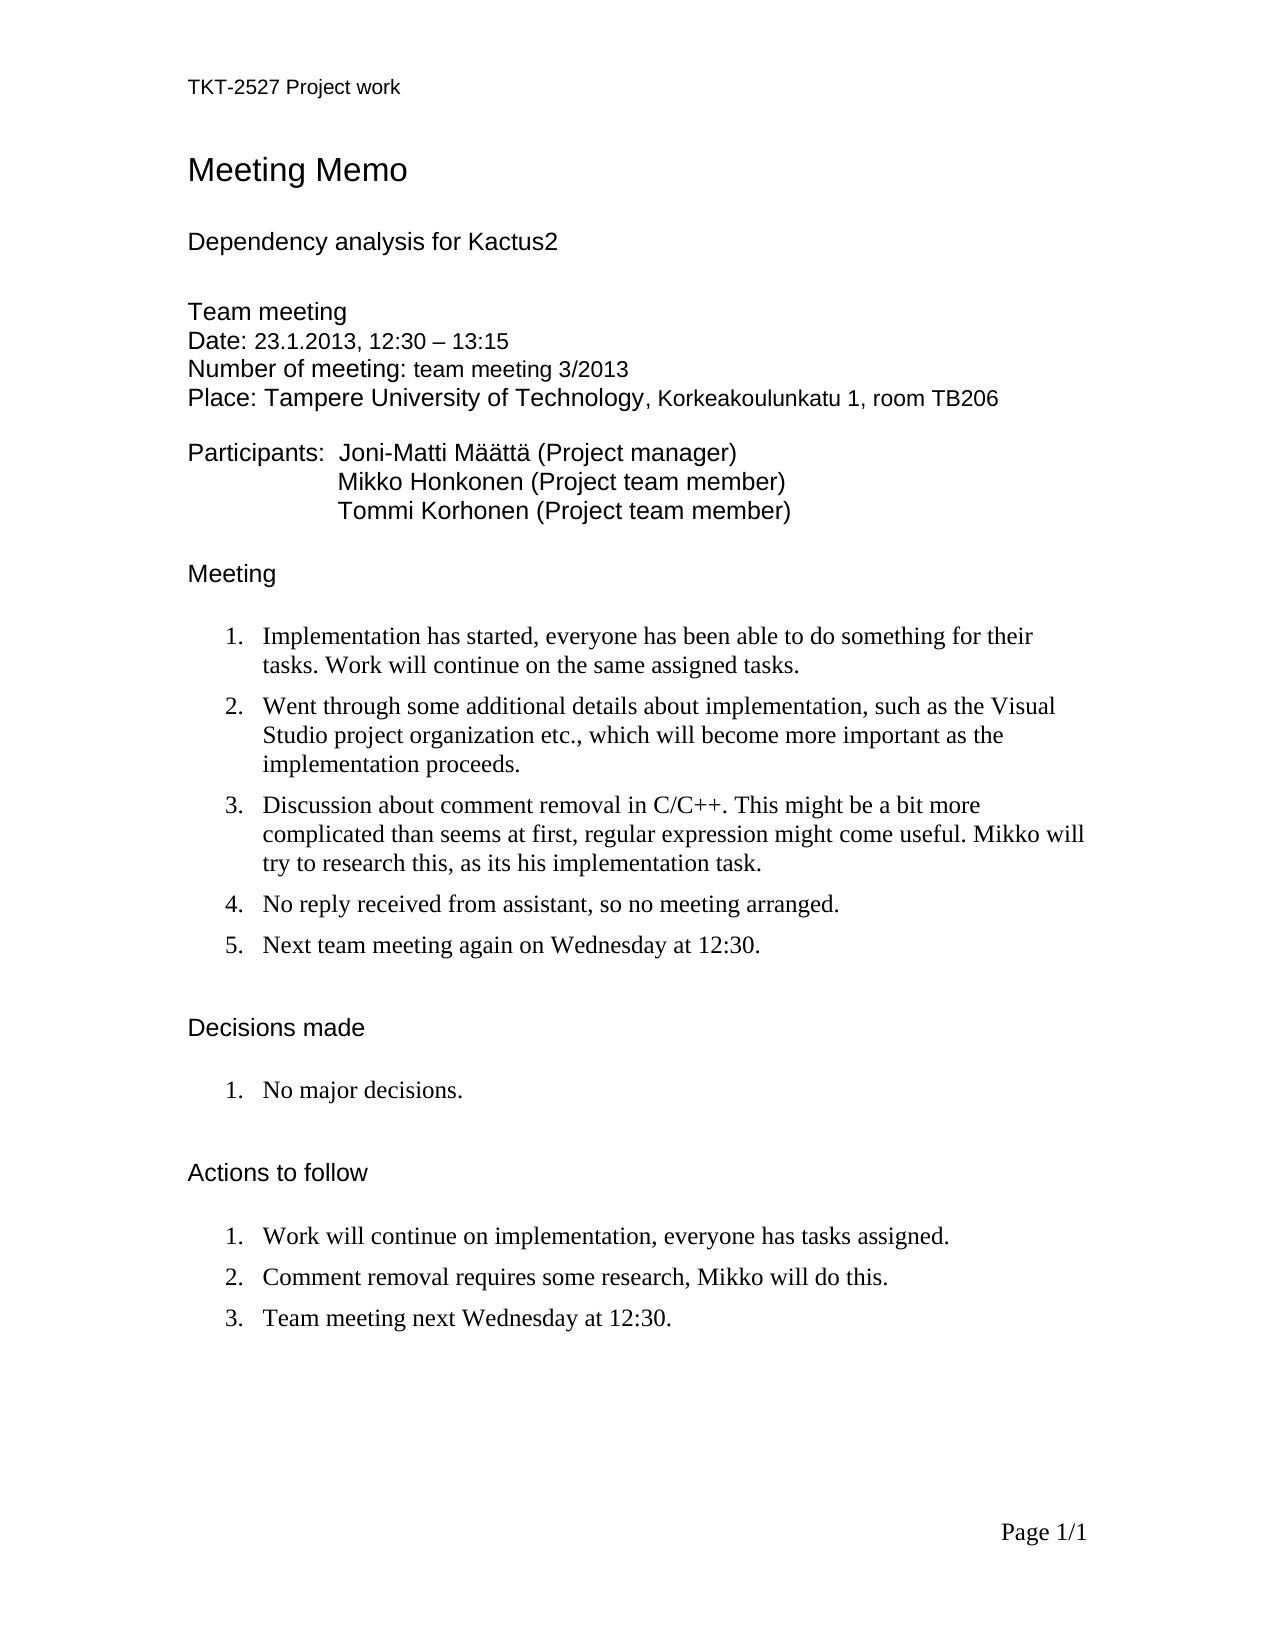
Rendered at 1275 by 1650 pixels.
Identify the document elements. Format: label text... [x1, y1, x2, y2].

list Team meeting next Wednesday at 12:30. [225, 1303, 1087, 1332]
text Actions to follow [187, 1158, 1087, 1187]
list No reply received from assistant, so no meeting arranged. [225, 889, 1087, 918]
list Work will continue on implementation, everyone has tasks assigned. [225, 1221, 1087, 1249]
text Tommi Korhonen (Project team member) [262, 496, 1087, 524]
list Went through some additional details about implementation, such as the Visual Studio project organization etc., which will become more important as the implementation proceeds. [225, 691, 1087, 778]
text Meeting Memo [187, 150, 1087, 188]
text Date: 23.1.2013, 12:30 – 13:15 [187, 326, 1087, 354]
list No major decisions. [225, 1075, 1087, 1104]
text Decisions made [187, 1013, 1087, 1041]
text Participants: Joni-Matti Määttä (Project manager) [187, 438, 1087, 467]
text Mikko Honkonen (Project team member) [262, 467, 1087, 496]
list Next team meeting again on Wednesday at 12:30. [225, 930, 1087, 959]
text Place: Tampere University of Technology, Korkeakoulunkatu 1, room TB206 [187, 383, 1087, 412]
text Team meeting [187, 297, 1087, 326]
text Dependency analysis for Kactus2 [187, 227, 1087, 256]
list Discussion about comment removal in C/C++. This might be a bit more complicated than seems at first, regular expression might come useful. Mikko will try to research this, as its his implementation task. [225, 790, 1087, 876]
text Meeting [187, 558, 1087, 587]
list Implementation has started, everyone has been able to do something for their tasks. Work will continue on the same assigned tasks. [225, 621, 1087, 679]
text Number of meeting: team meeting 3/2013 [187, 354, 1087, 383]
list Comment removal requires some research, Mikko will do this. [225, 1262, 1087, 1291]
